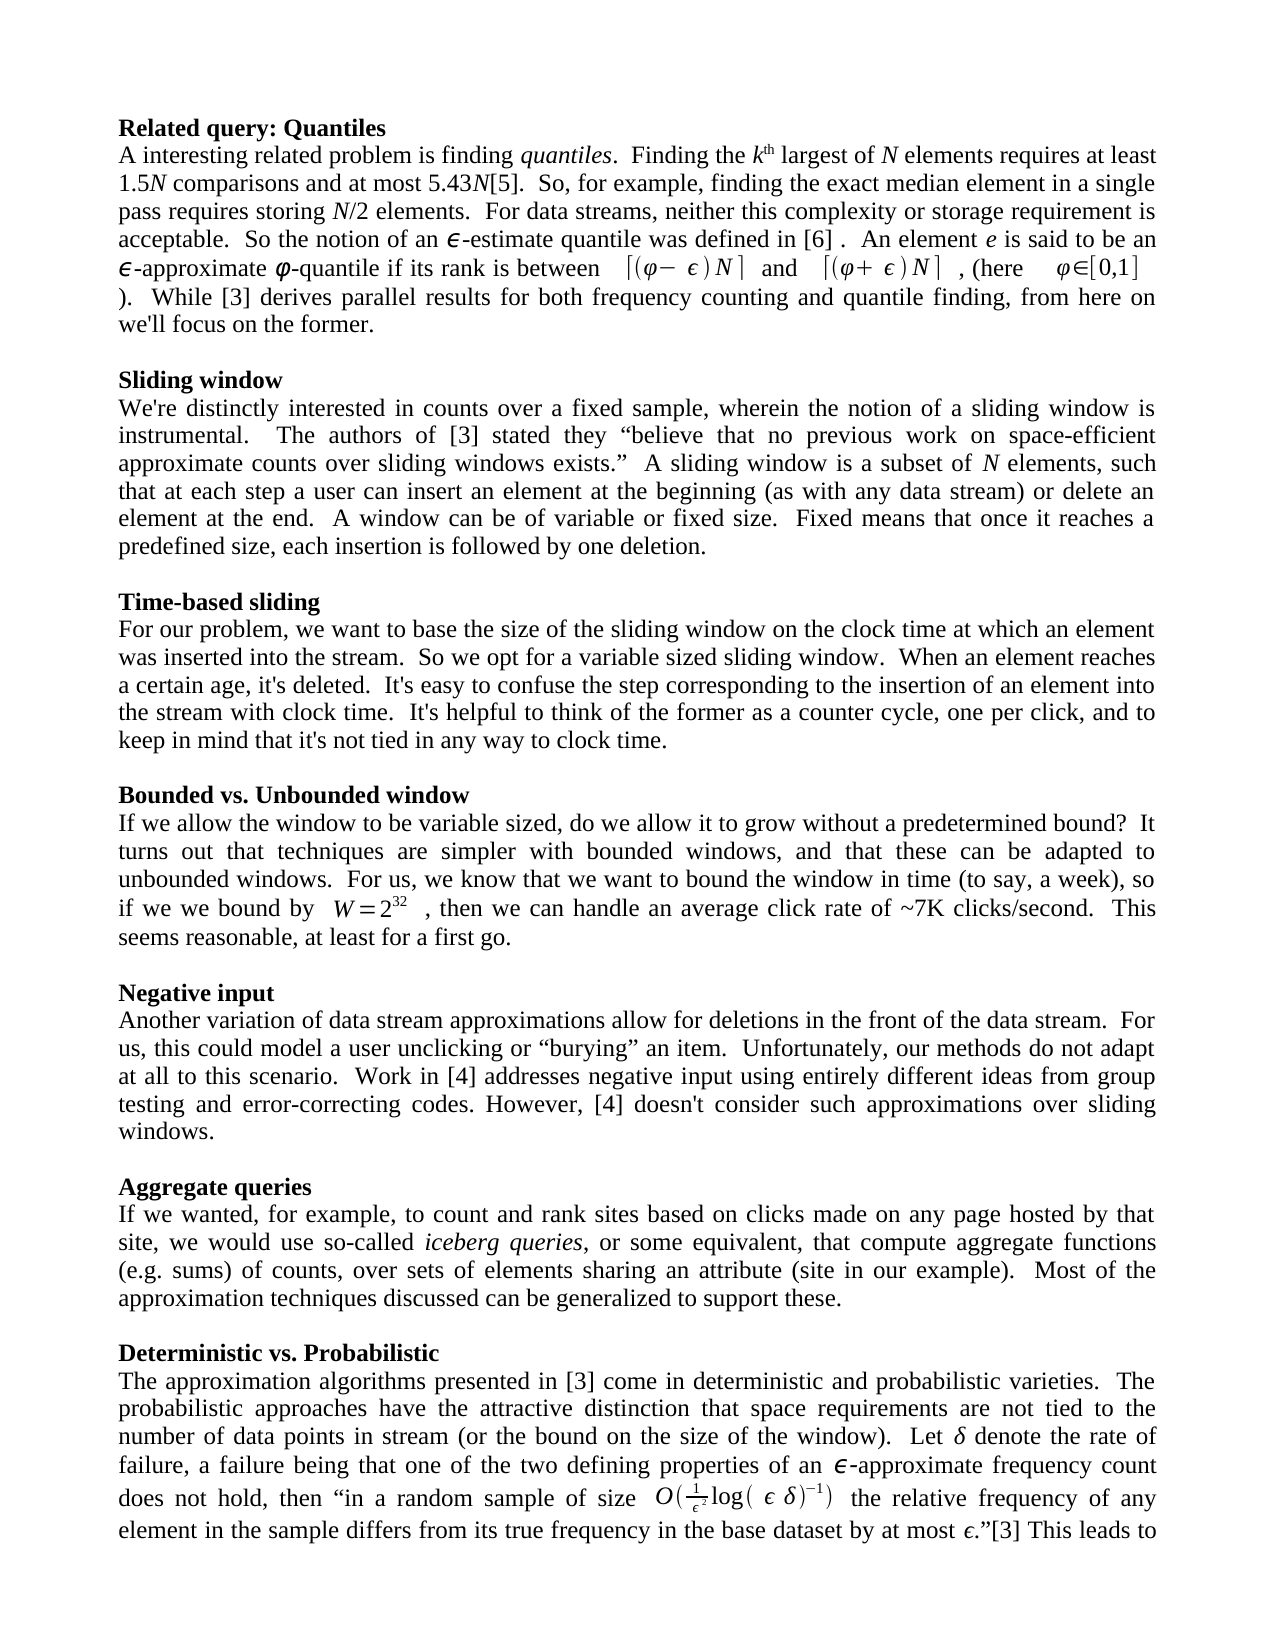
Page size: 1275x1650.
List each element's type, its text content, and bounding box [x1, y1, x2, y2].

text Aggregate queries [118, 1173, 1157, 1201]
text A interesting related problem is finding quantiles. Finding the kth largest of N elements requires at least 1.5N comparisons and at most 5.43N[5]. So, for example, finding the exact median element in a single pass requires storing N/2 elements. For data streams, neither this complexity or storage requirement is acceptable. So the notion of an ϵ-estimate quantile was defined in [6] . An element e is said to be an ϵ-approximate φ-quantile if its rank is between and , (here ). While [3] derives parallel results for both frequency counting and quantile finding, from here on we'll focus on the former. [118, 141, 1157, 338]
text Related query: Quantiles [118, 114, 1157, 141]
text Another variation of data stream approximations allow for deletions in the front of the data stream. For us, this could model a user unclicking or “burying” an item. Unfortunately, our methods do not adapt at all to this scenario. Work in [4] addresses negative input using entirely different ideas from group testing and error-correcting codes. However, [4] doesn't consider such approximations over sliding windows. [118, 1007, 1157, 1145]
text The approximation algorithms presented in [3] come in deterministic and probabilistic varieties. The probabilistic approaches have the attractive distinction that space requirements are not tied to the number of data points in stream (or the bound on the size of the window). Let δ denote the rate of failure, a failure being that one of the two defining properties of an ϵ-approximate frequency count does not hold, then “in a random sample of sizethe relative frequency of any element in the sample differs from its true frequency in the base dataset by at most ϵ.”[3] This leads to a sampling scheme that requires space. But these methods are fairly complex, and perhaps overkill for our particular situation. I'm going to omit further discussion of them. [118, 1367, 1157, 1544]
text Bounded vs. Unbounded window [118, 782, 1157, 809]
text If we allow the window to be variable sized, do we allow it to grow without a predetermined bound? It turns out that techniques are simpler with bounded windows, and that these can be adapted to unbounded windows. For us, we know that we want to bound the window in time (to say, a week), so if we we bound by, then we can handle an average click rate of ~7K clicks/second. This seems reasonable, at least for a first go. [118, 809, 1157, 951]
text Negative input [118, 979, 1157, 1007]
text Sliding window [118, 366, 1157, 394]
text If we wanted, for example, to count and rank sites based on clicks made on any page hosted by that site, we would use so-called iceberg queries, or some equivalent, that compute aggregate functions (e.g. sums) of counts, over sets of elements sharing an attribute (site in our example). Most of the approximation techniques discussed can be generalized to support these. [118, 1201, 1157, 1311]
text Time-based sliding [118, 588, 1157, 615]
text Deterministic vs. Probabilistic [118, 1339, 1157, 1367]
text We're distinctly interested in counts over a fixed sample, wherein the notion of a sliding window is instrumental. The authors of [3] stated they “believe that no previous work on space-efficient approximate counts over sliding windows exists.” A sliding window is a subset of N elements, such that at each step a user can insert an element at the beginning (as with any data stream) or delete an element at the end. A window can be of variable or fixed size. Fixed means that once it reaches a predefined size, each insertion is followed by one deletion. [118, 394, 1157, 560]
text For our problem, we want to base the size of the sliding window on the clock time at which an element was inserted into the stream. So we opt for a variable sized sliding window. When an element reaches a certain age, it's deleted. It's easy to confuse the step corresponding to the insertion of an element into the stream with clock time. It's helpful to think of the former as a counter cycle, one per click, and to keep in mind that it's not tied in any way to clock time. [118, 615, 1157, 754]
